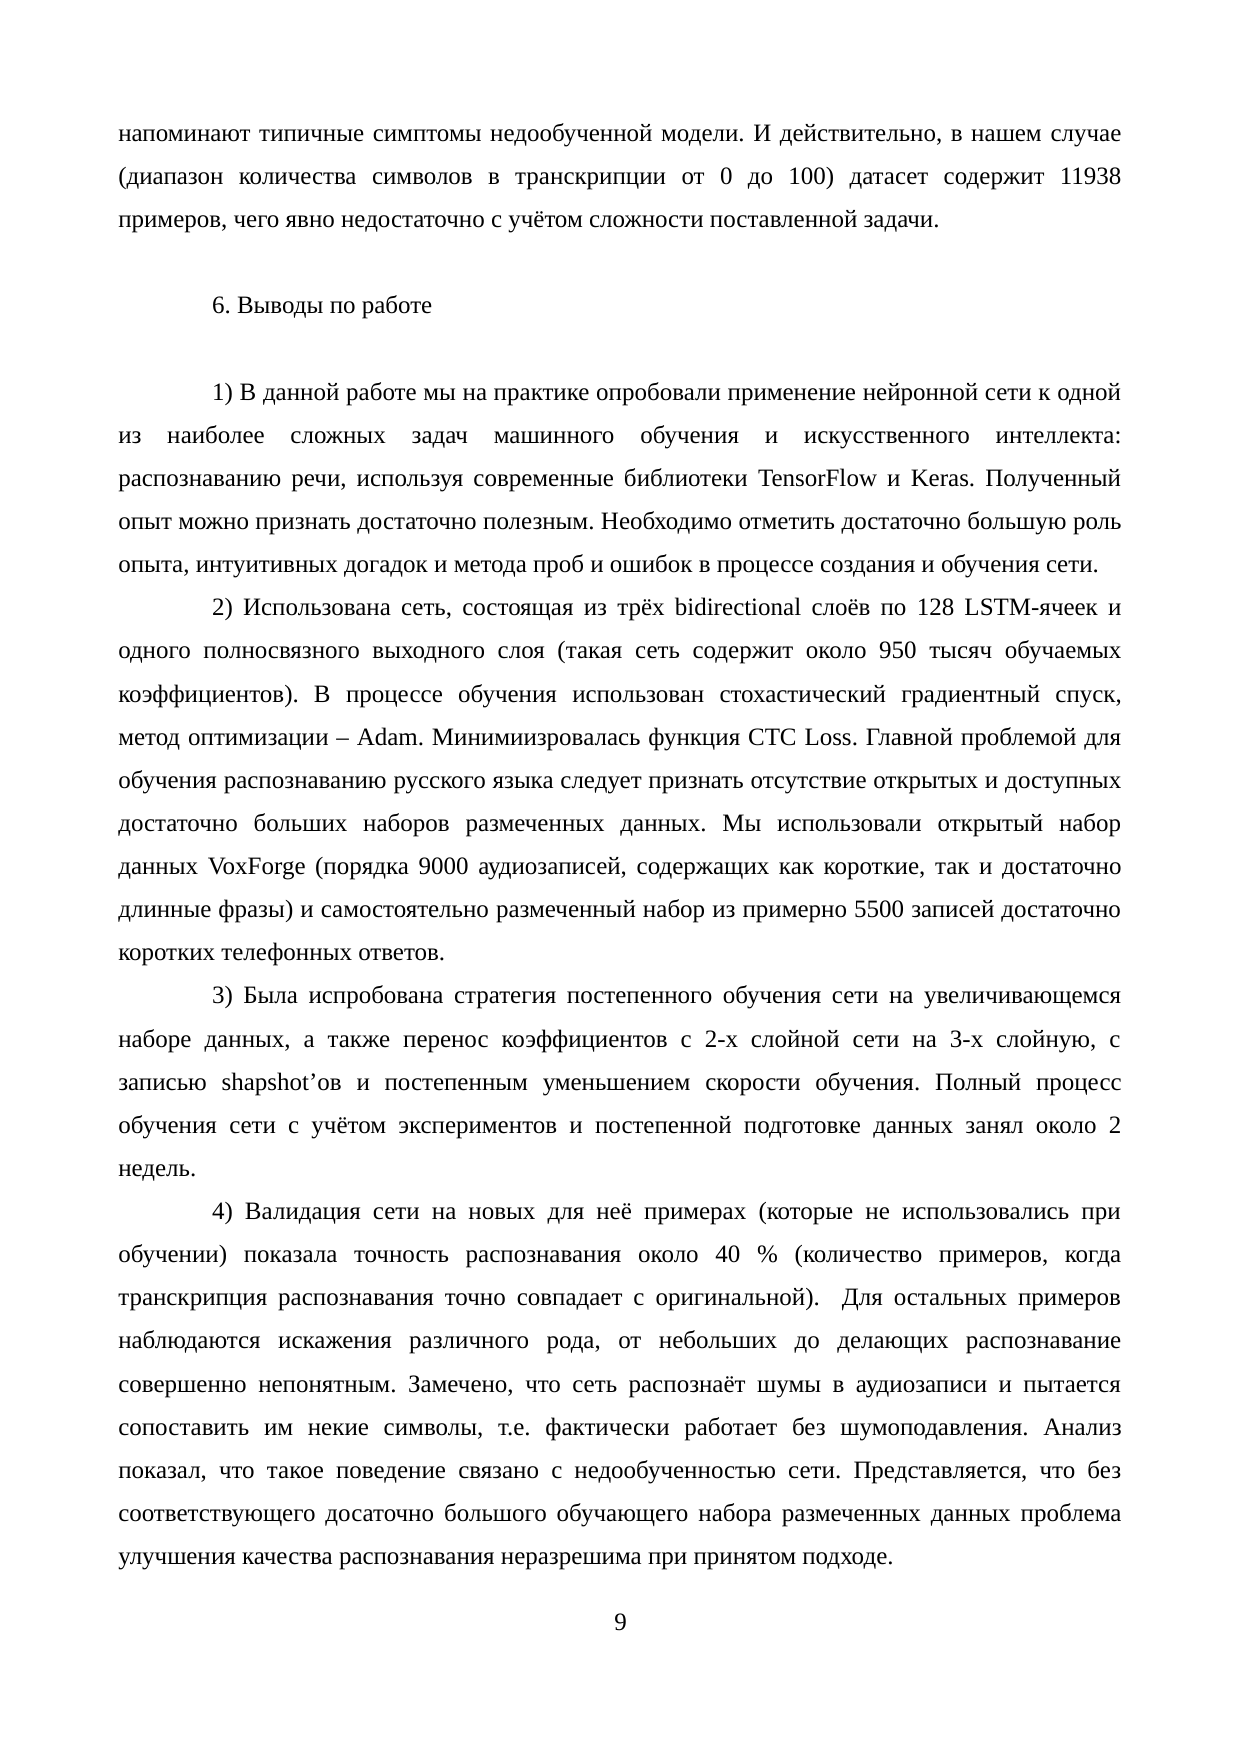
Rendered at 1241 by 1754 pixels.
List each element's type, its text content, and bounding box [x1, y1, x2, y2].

text 2) Использована сеть, состоящая из трёх bidirectional слоёв по 128 LSTM-ячеек и одного полносвязного выходного слоя (такая сеть содержит около 950 тысяч обучаемых коэффициентов). В процессе обучения использован стохастический градиентный спуск, метод оптимизации – Adam. Минимиизровалась функция CTC Loss. Главной проблемой для обучения распознаванию русского языка следует признать отсутствие открытых и доступных достаточно больших наборов размеченных данных. Мы использовали открытый набор данных VoxForge (порядка 9000 аудиозаписей, содержащих как короткие, так и достаточно длинные фразы) и самостоятельно размеченный набор из примерно 5500 записей достаточно коротких телефонных ответов. [118, 592, 1122, 966]
text напоминают типичные симптомы недообученной модели. И действительно, в нашем случае (диапазон количества символов в транскрипции от 0 до 100) датасет содержит 11938 примеров, чего явно недостаточно с учётом сложности поставленной задачи. [118, 118, 1122, 233]
text 1) В данной работе мы на практике опробовали применение нейронной сети к одной из наиболее сложных задач машинного обучения и искусственного интеллекта: распознаванию речи, используя современные библиотеки TensorFlow и Keras. Полученный опыт можно признать достаточно полезным. Необходимо отметить достаточно большую роль опыта, интуитивных догадок и метода проб и ошибок в процессе создания и обучения сети. [118, 377, 1122, 578]
text 6. Выводы по работе [118, 291, 1122, 319]
text 3) Была испробована стратегия постепенного обучения сети на увеличивающемся наборе данных, а также перенос коэффициентов с 2-х слойной сети на 3-х слойную, с записью shapshot’ов и постепенным уменьшением скорости обучения. Полный процесс обучения сети с учётом экспериментов и постепенной подготовке данных занял около 2 недель. [118, 981, 1122, 1182]
text 4) Валидация сети на новых для неё примерах (которые не использовались при обучении) показала точность распознавания около 40 % (количество примеров, когда транскрипция распознавания точно совпадает с оригинальной). Для остальных примеров наблюдаются искажения различного рода, от небольших до делающих распознавание совершенно непонятным. Замечено, что сеть распознаёт шумы в аудиозаписи и пытается сопоставить им некие символы, т.е. фактически работает без шумоподавления. Анализ показал, что такое поведение связано с недообученностью сети. Представляется, что без соответствующего досаточно большого обучающего набора размеченных данных проблема улучшения качества распознавания неразрешима при принятом подходе. [118, 1196, 1122, 1570]
